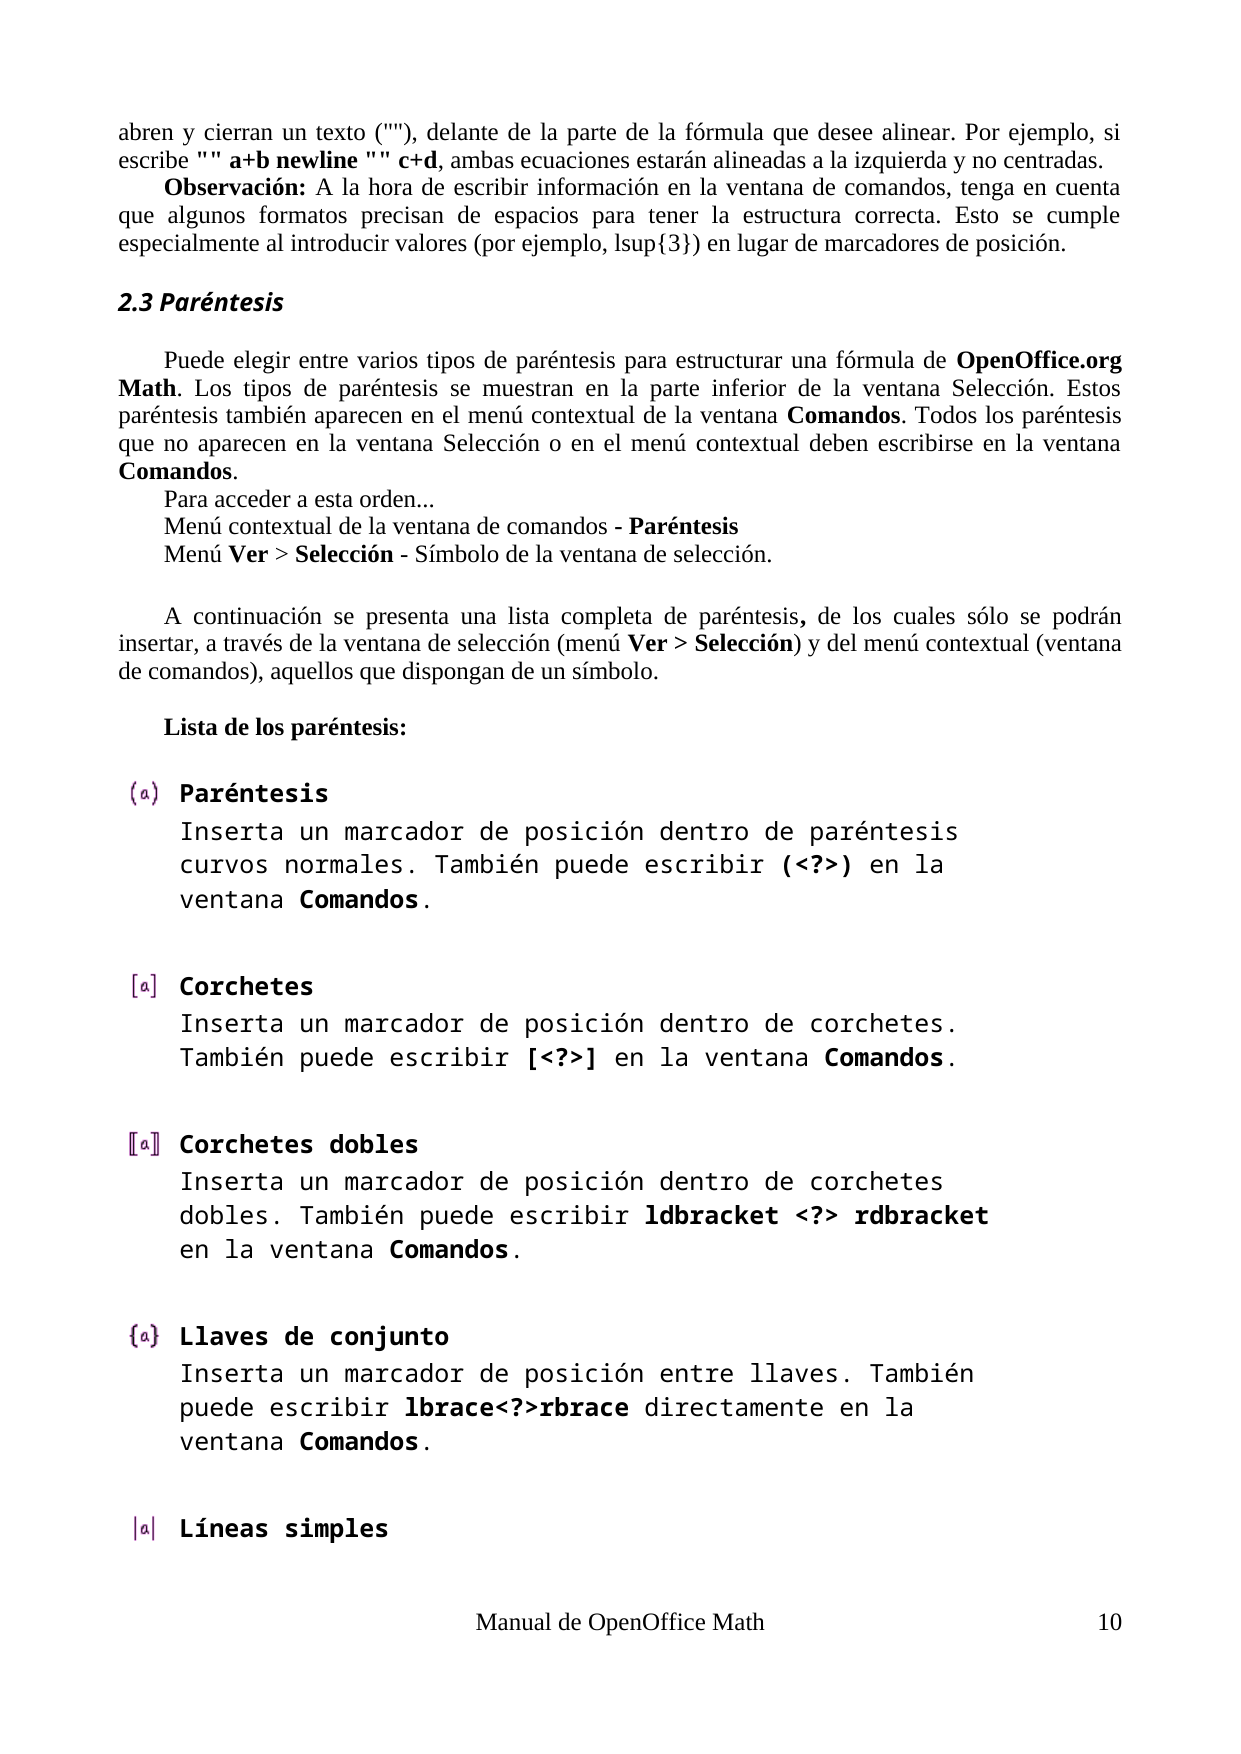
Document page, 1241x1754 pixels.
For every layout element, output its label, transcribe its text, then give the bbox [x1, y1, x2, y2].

table_header [118, 1119, 171, 1273]
table_header [118, 1311, 171, 1466]
picture [126, 1126, 164, 1164]
table_header [118, 768, 171, 923]
picture [126, 968, 164, 1006]
text Menú contextual de la ventana de comandos - Paréntesis [118, 512, 1122, 540]
text 2.3 Paréntesis [118, 284, 1122, 318]
table_header [118, 960, 171, 1081]
picture [126, 776, 164, 814]
text Puede elegir entre varios tipos de paréntesis para estructurar una fórmula de OpenOffice.org Math. Los tipos de paréntesis se muestran en la parte inferior de la ventana Selección. Estos paréntesis también aparecen en el menú contextual de la ventana Comandos. Todos los paréntesis que no aparecen en la ventana Selección o en el menú contextual deben escribirse en la ventana Comandos. [118, 346, 1122, 485]
table_header Corchetes Inserta un marcador de posición dentro de corchetes. También puede escribir [<?>] en la ventana Comandos. [171, 960, 1004, 1081]
picture [126, 1318, 164, 1356]
text A continuación se presenta una lista completa de paréntesis, de los cuales sólo se podrán insertar, a través de la ventana de selección (menú Ver > Selección) y del menú contextual (ventana de comandos), aquellos que dispongan de un símbolo. [118, 602, 1122, 685]
text Para acceder a esta orden... [118, 485, 1122, 512]
text Observación: A la hora de escribir información en la ventana de comandos, tenga en cuenta que algunos formatos precisan de espacios para tener la estructura correcta. Esto se cumple especialmente al introducir valores (por ejemplo, lsup{3}) en lugar de marcadores de posición. [118, 173, 1122, 257]
text Lista de los paréntesis: [118, 713, 1122, 740]
table_header Llaves de conjunto Inserta un marcador de posición entre llaves. También puede escribir lbrace<?>rbrace directamente en la ventana Comandos. [171, 1311, 1004, 1466]
table_header Paréntesis Inserta un marcador de posición dentro de paréntesis curvos normales. También puede escribir (<?>) en la ventana Comandos. [171, 768, 1004, 923]
table_header [118, 1503, 171, 1556]
table_header Líneas simples [171, 1503, 1004, 1556]
text abren y cierran un texto (""), delante de la parte de la fórmula que desee alinear. Por ejemplo, si escribe "" a+b newline "" c+d, ambas ecuaciones estarán alineadas a la izquierda y no centradas. [118, 118, 1122, 173]
picture [126, 1510, 164, 1549]
table_header Corchetes dobles Inserta un marcador de posición dentro de corchetes dobles. También puede escribir ldbracket <?> rdbracket en la ventana Comandos. [171, 1119, 1004, 1273]
text Menú Ver > Selección - Símbolo de la ventana de selección. [118, 540, 1122, 568]
